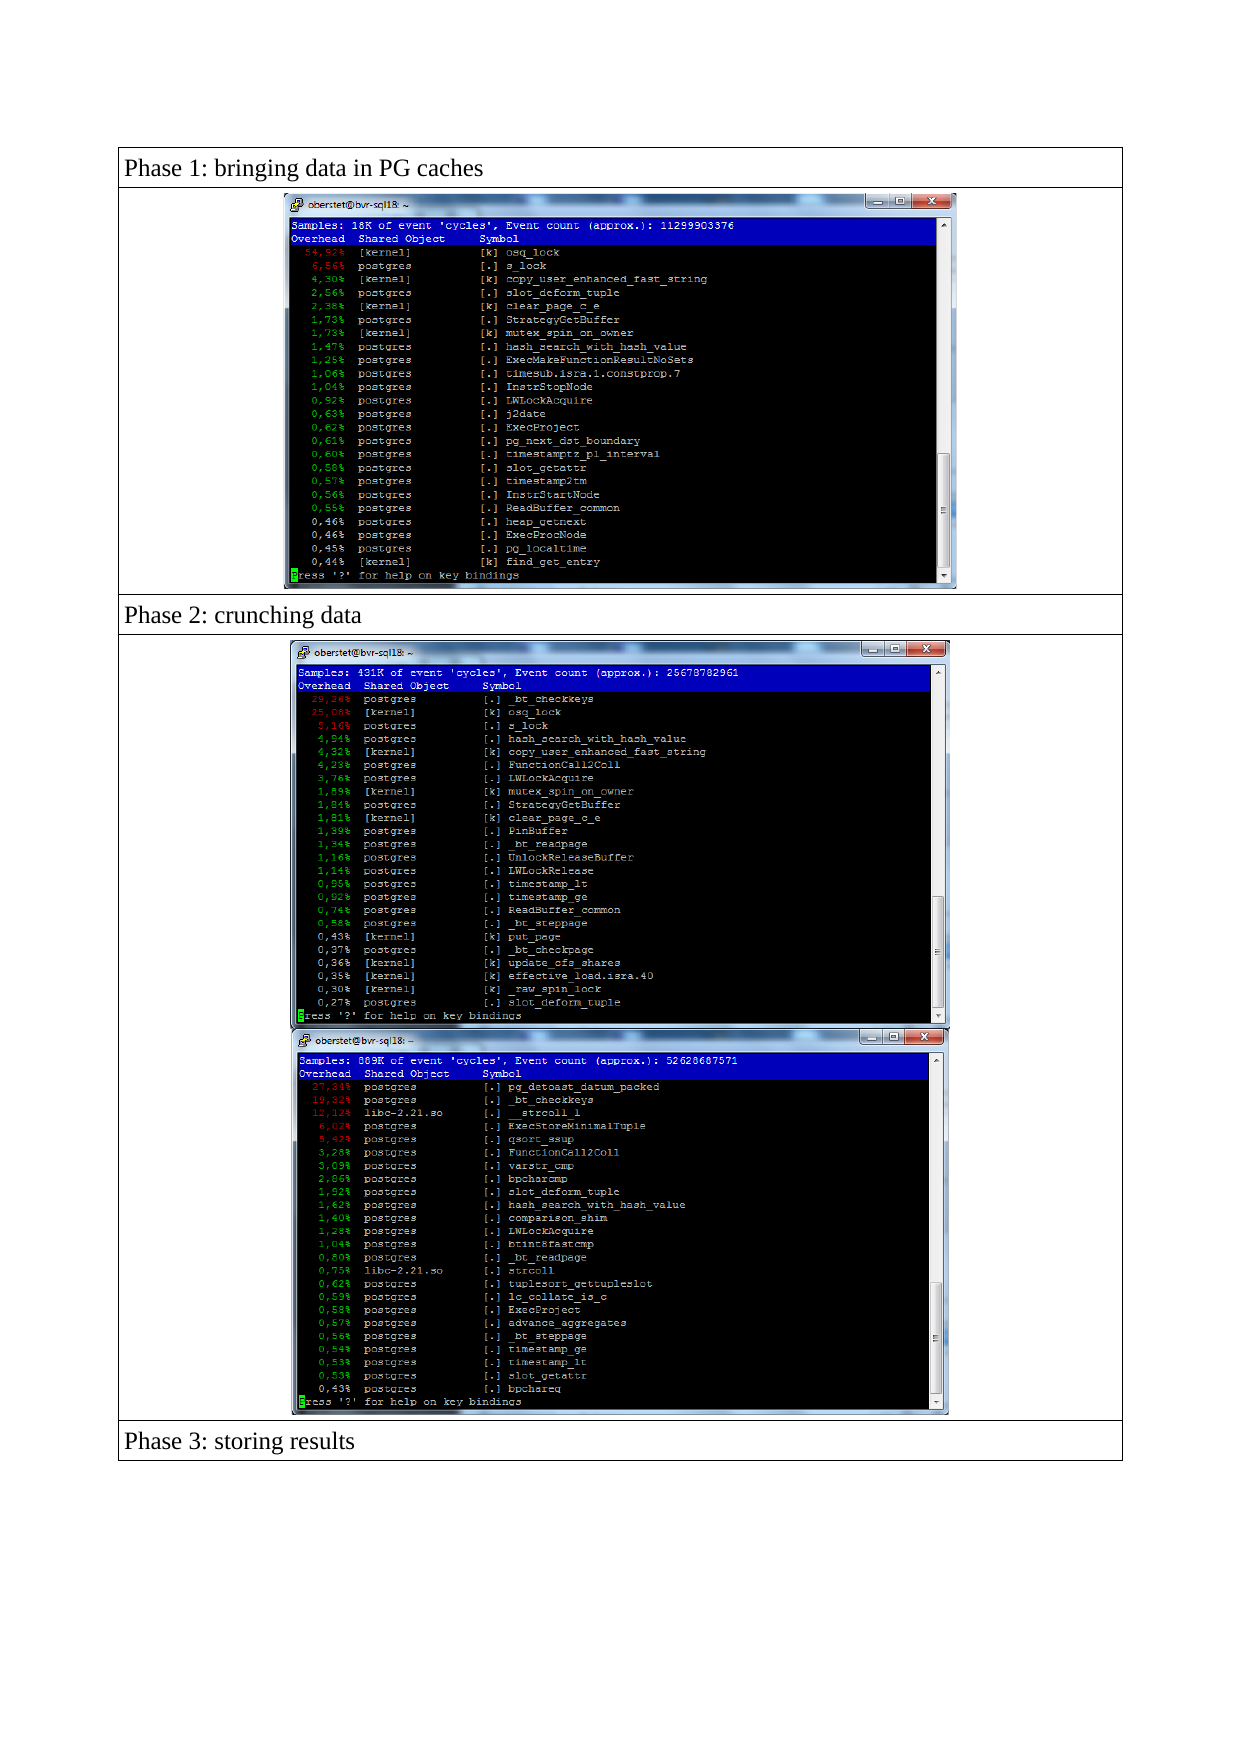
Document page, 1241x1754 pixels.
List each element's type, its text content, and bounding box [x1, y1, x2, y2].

table_cell Phase 2: crunching data [119, 595, 1122, 634]
table_header Phase 1: bringing data in PG caches [119, 148, 1122, 187]
table_cell [119, 188, 1122, 594]
table_cell [119, 635, 1122, 1420]
picture [290, 640, 950, 1415]
table_cell Phase 3: storing results [119, 1421, 1122, 1460]
picture [283, 193, 957, 589]
